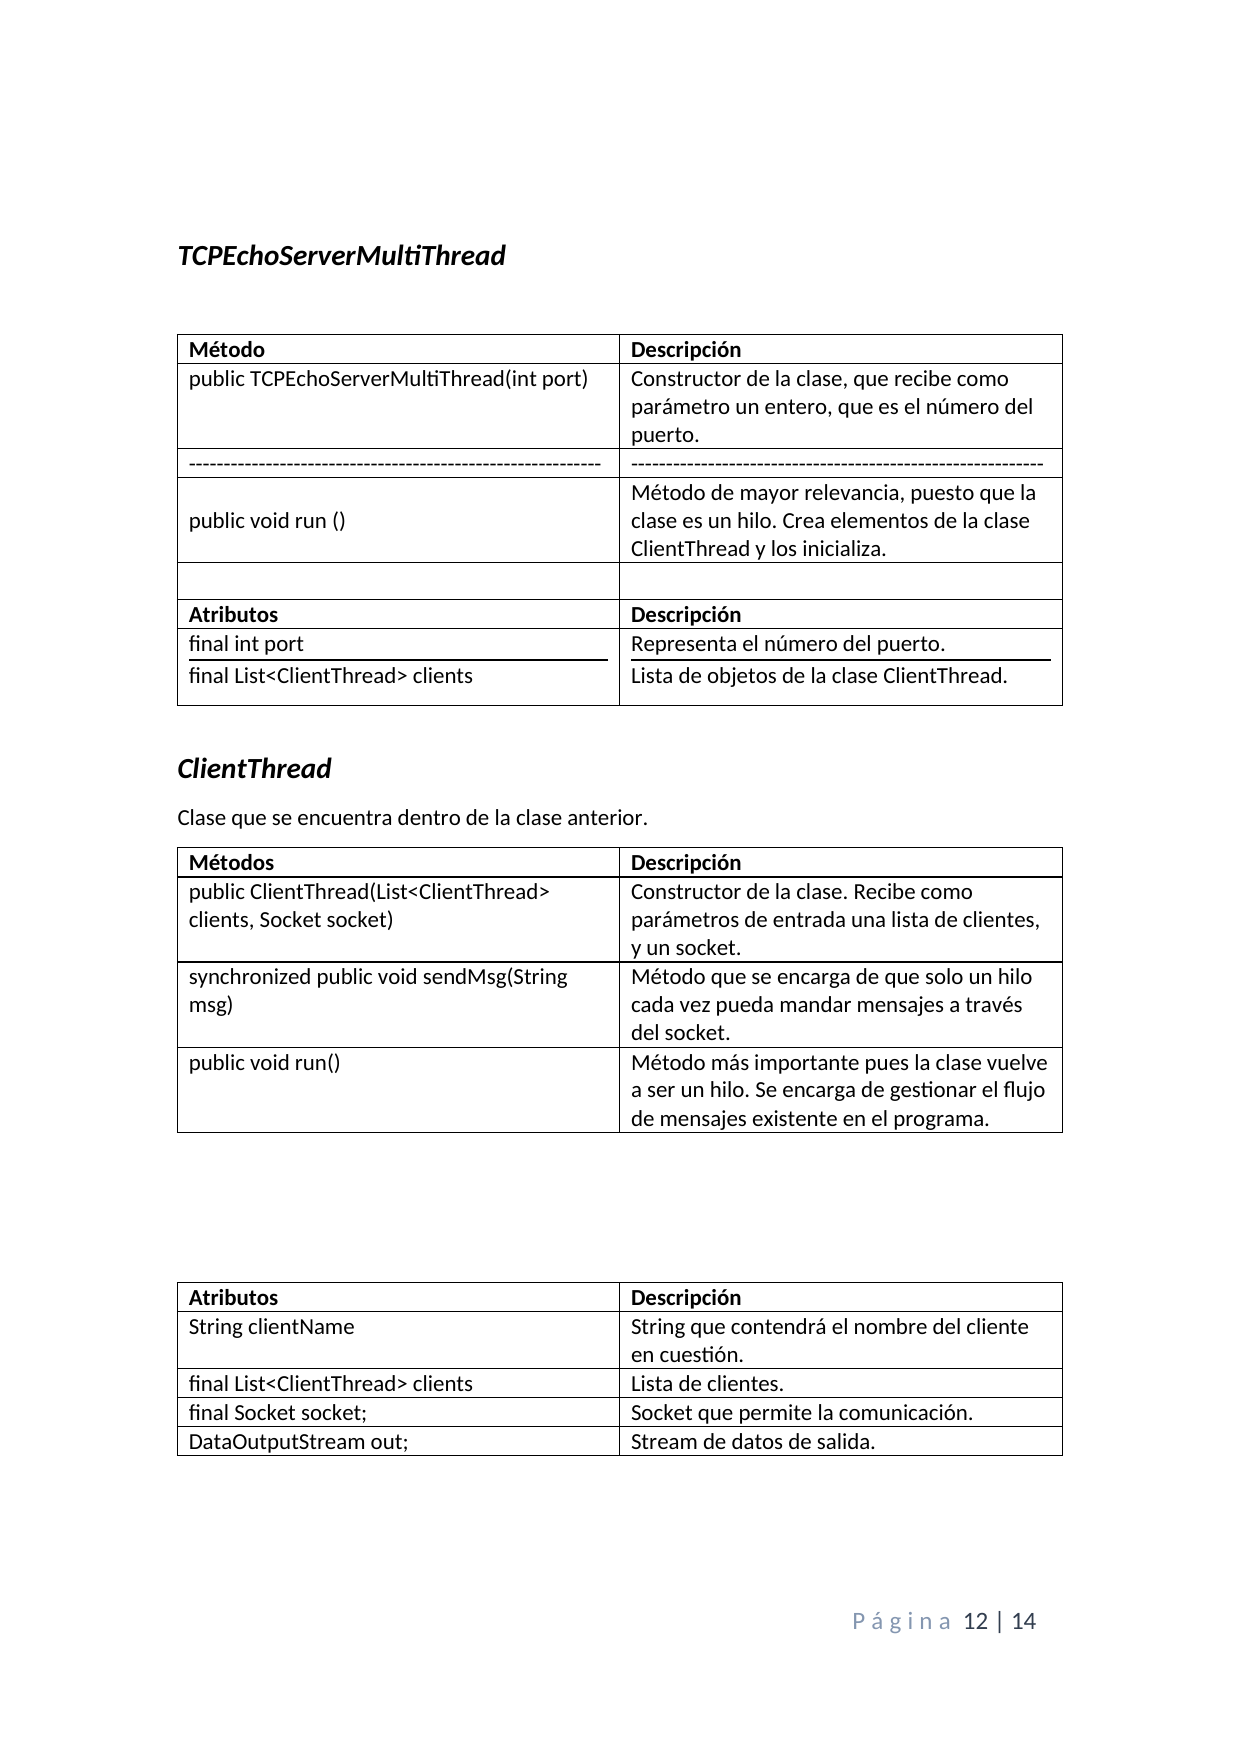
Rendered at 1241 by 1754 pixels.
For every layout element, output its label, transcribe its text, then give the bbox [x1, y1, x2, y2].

table_cell Constructor de la clase, que recibe como parámetro un entero, que es el número del puerto. [620, 364, 1062, 448]
table_header Atributos [178, 1283, 619, 1311]
table_cell String que contendrá el nombre del cliente en cuestión. [620, 1312, 1062, 1368]
table_header Método [178, 335, 619, 363]
table_cell DataOutputStream out; [178, 1427, 619, 1455]
table_cell final List<ClientThread> clients [178, 1369, 619, 1397]
table_cell Stream de datos de salida. [620, 1427, 1062, 1455]
table_cell Lista de clientes. [620, 1369, 1062, 1397]
table_cell Método que se encarga de que solo un hilo cada vez pueda mandar mensajes a través del socket. [620, 963, 1062, 1047]
text Clase que se encuentra dentro de la clase anterior. [177, 803, 1063, 831]
table_cell Atributos [178, 600, 619, 628]
table_cell Constructor de la clase. Recibe como parámetros de entrada una lista de clientes, y un socket. [620, 878, 1062, 961]
text ClientThread [177, 750, 1063, 786]
table_cell String clientName [178, 1312, 619, 1368]
table_cell ----------------------------------------------------------- [620, 449, 1062, 477]
table_cell Método más importante pues la clase vuelve a ser un hilo. Se encarga de gestionar el flujo de mensajes existente en el programa. [620, 1048, 1062, 1132]
table_cell Descripción [620, 600, 1062, 628]
text TCPEchoServerMultiThread [177, 237, 1063, 273]
table_cell public void run () [178, 478, 619, 562]
table_cell Método de mayor relevancia, puesto que la clase es un hilo. Crea elementos de la clase ClientThread y los inicializa. [620, 478, 1062, 562]
table_cell public ClientThread(List<ClientThread> clients, Socket socket) [178, 878, 619, 961]
table_header Métodos [178, 848, 619, 876]
table_header Descripción [620, 848, 1062, 876]
table_cell Representa el número del puerto. Lista de objetos de la clase ClientThread. [620, 629, 1062, 704]
table_cell Socket que permite la comunicación. [620, 1398, 1062, 1426]
table_cell ----------------------------------------------------------- [178, 449, 619, 477]
table_cell public void run() [178, 1048, 619, 1132]
table_cell final Socket socket; [178, 1398, 619, 1426]
table_cell [178, 563, 619, 599]
table_cell final int port final List<ClientThread> clients [178, 629, 619, 704]
table_header Descripción [620, 335, 1062, 363]
table_header Descripción [620, 1283, 1062, 1311]
table_cell [620, 563, 1062, 599]
table_cell public TCPEchoServerMultiThread(int port) [178, 364, 619, 448]
table_cell synchronized public void sendMsg(String msg) [178, 963, 619, 1047]
